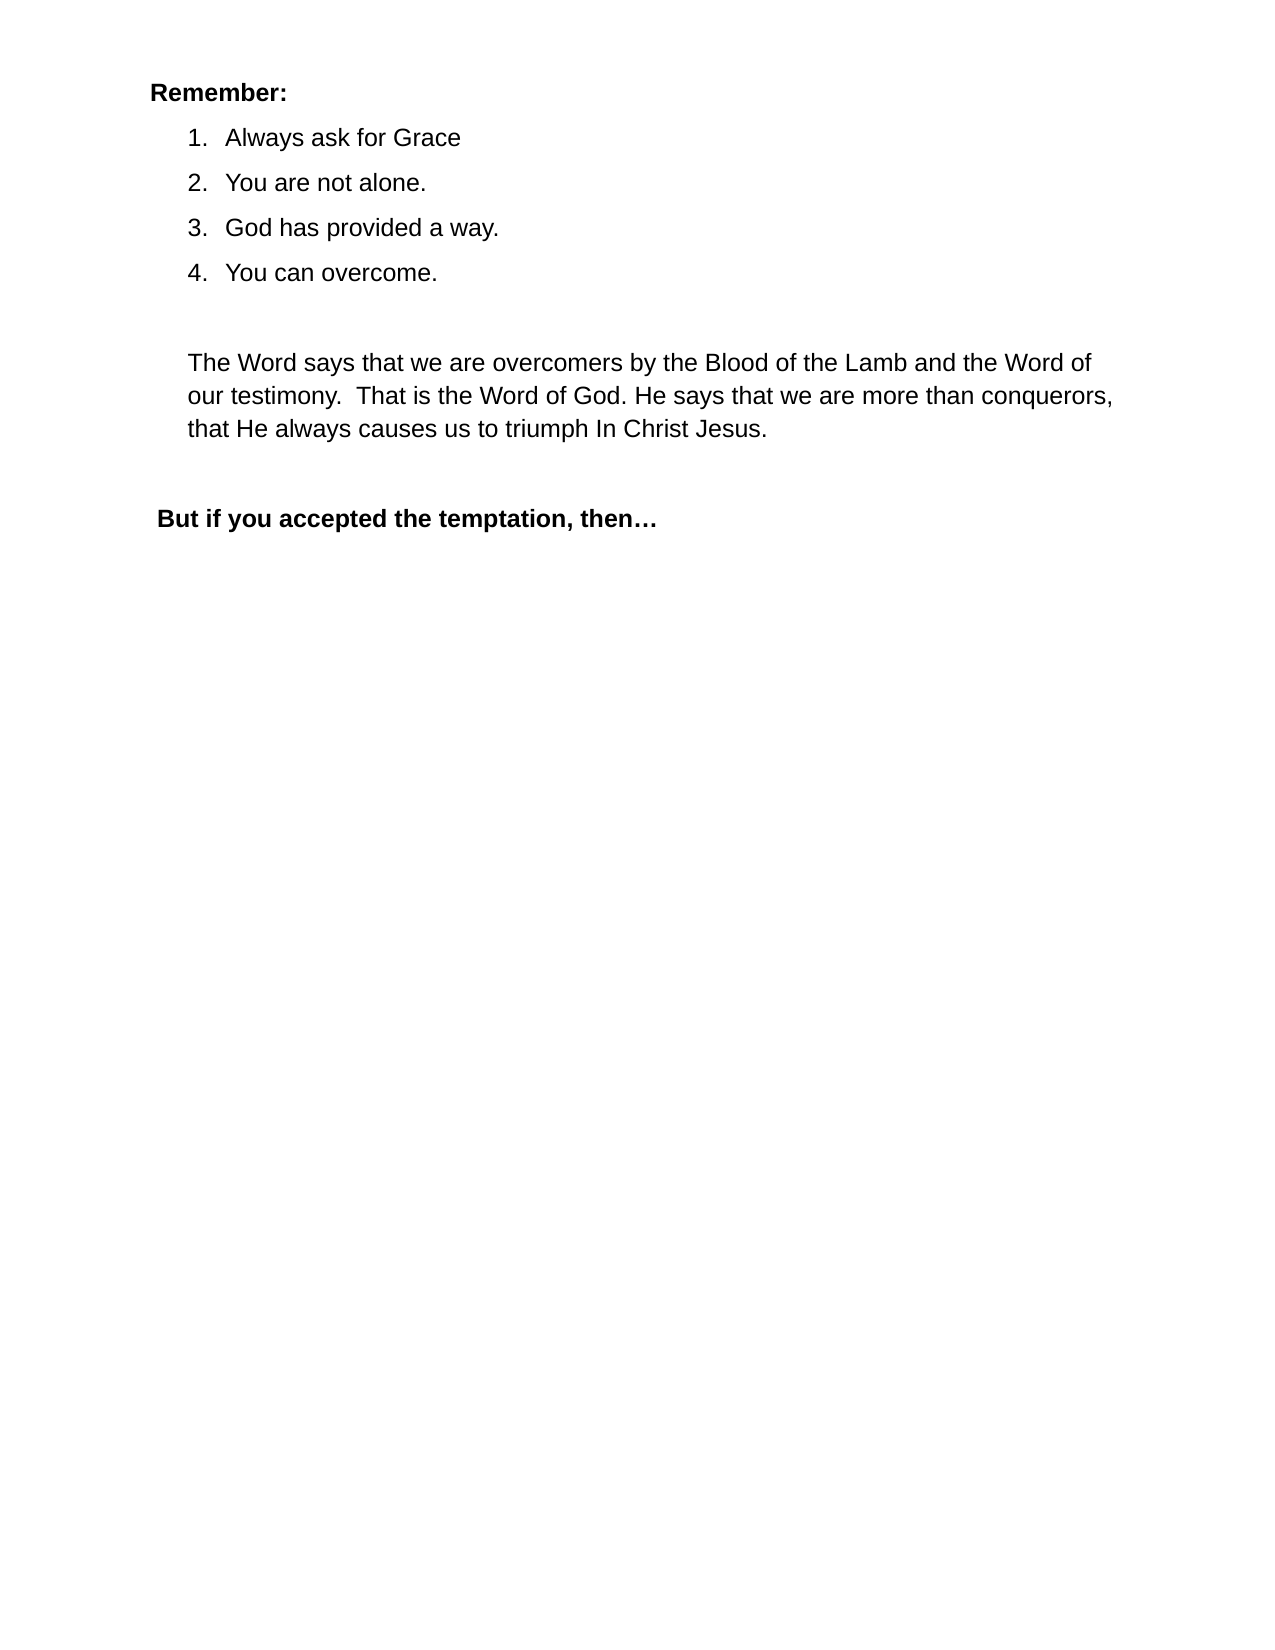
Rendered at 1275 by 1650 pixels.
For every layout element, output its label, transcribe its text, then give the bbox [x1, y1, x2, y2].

list God has provided a way. [187, 213, 1125, 242]
text The Word says that we are overcomers by the Blood of the Lamb and the Word of our testimony. That is the Word of God. He says that we are more than conquerors, that He always causes us to triumph In Christ Jesus. [187, 348, 1125, 443]
list You can overcome. [187, 258, 1125, 287]
list Always ask for Grace [187, 123, 1125, 152]
subtitle Remember: [150, 78, 1125, 107]
list You are not alone. [187, 168, 1125, 197]
subtitle But if you accepted the temptation, then… [150, 504, 1125, 533]
